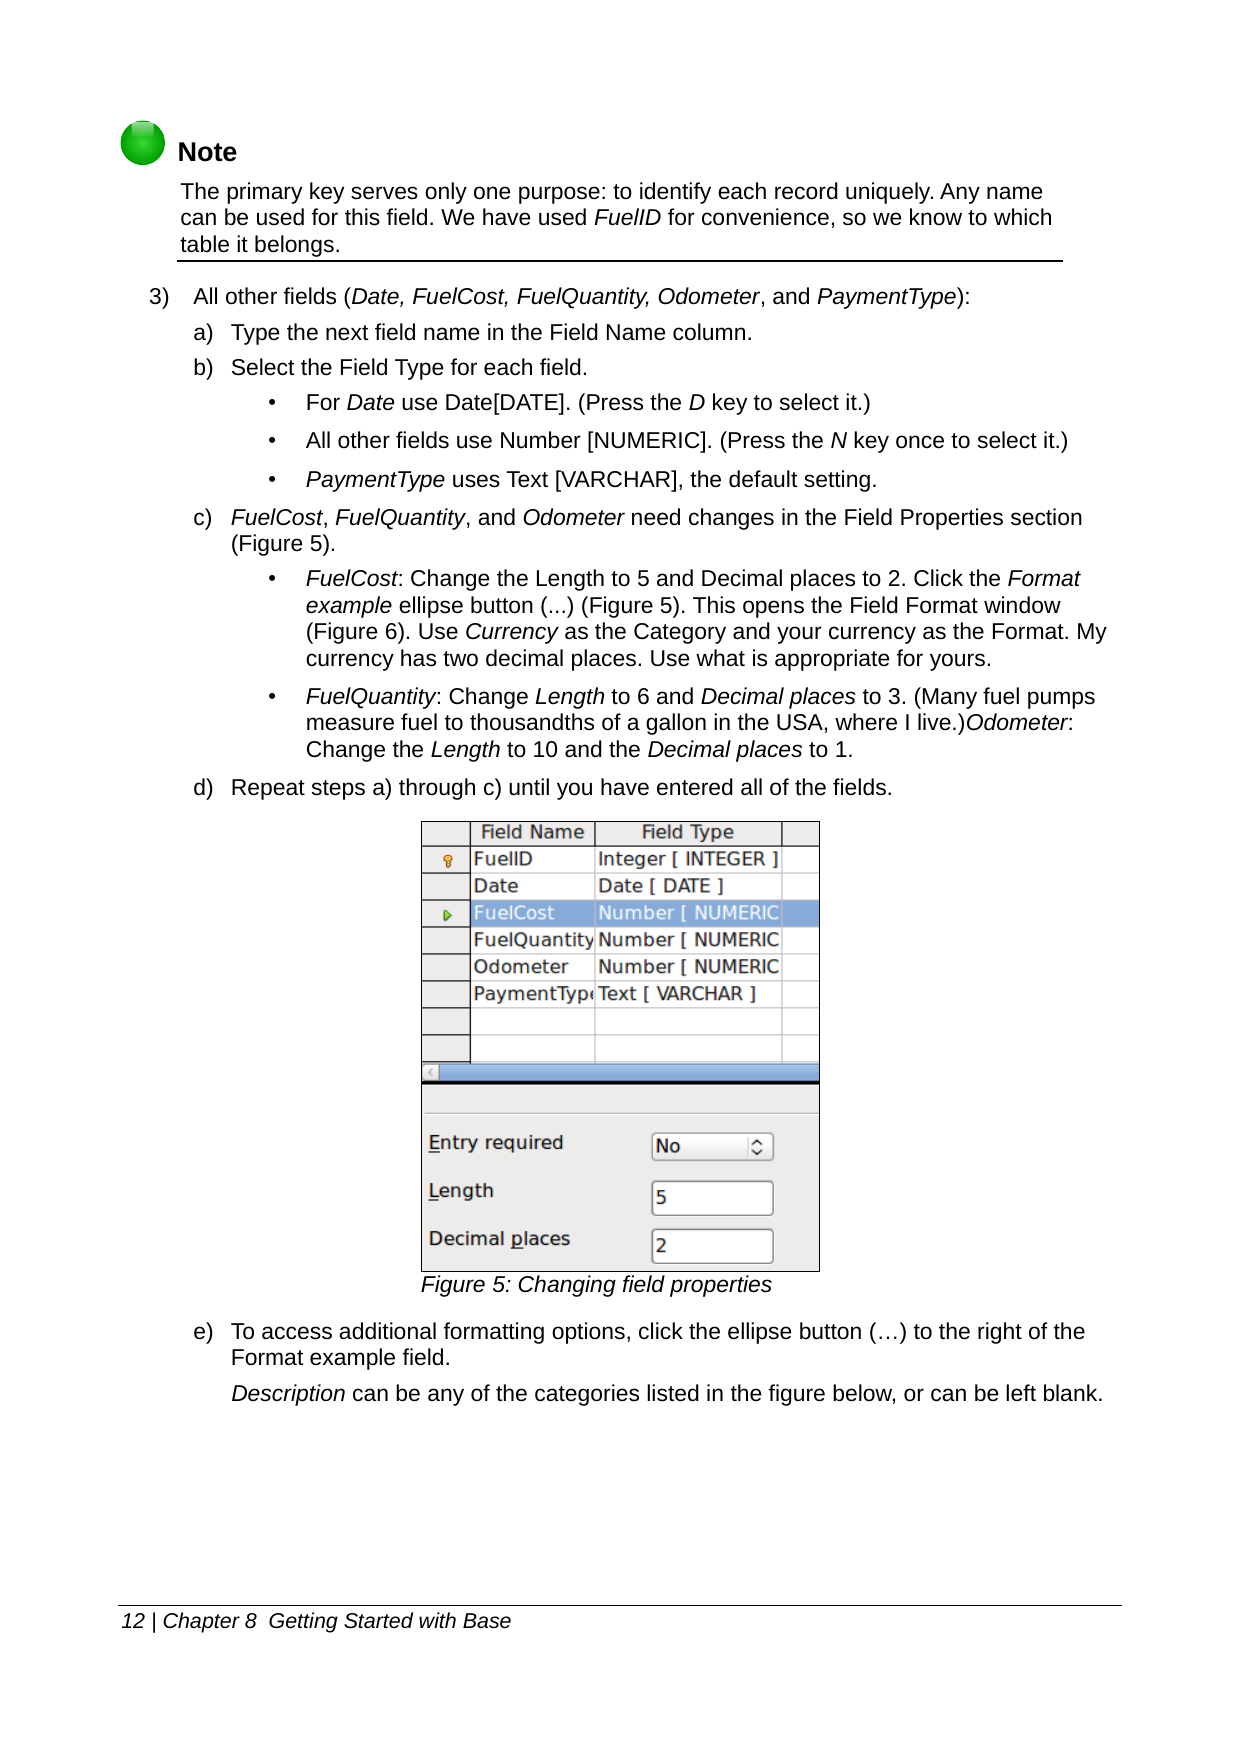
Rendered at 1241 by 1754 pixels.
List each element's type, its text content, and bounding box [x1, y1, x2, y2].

picture [422, 822, 819, 1271]
list FuelCost: Change the Length to 5 and Decimal places to 2. Click the Format example ellipse button (...) (Figure 5). This opens the Field Format window (Figure 6). Use Currency as the Category and your currency as the Format. My currency has two decimal places. Use what is appropriate for yours. [268, 565, 1122, 671]
list For Date use Date[DATE]. (Press the D key to select it.) [268, 389, 1122, 415]
list All other fields (Date, FuelCost, FuelQuantity, Odometer, and PaymentType): [169, 283, 1122, 309]
list FuelCost, FuelQuantity, and Odometer need changes in the Field Properties section (Figure 5). [193, 504, 1122, 557]
list FuelQuantity: Change Length to 6 and Decimal places to 3. (Many fuel pumps measure fuel to thousandths of a gallon in the USA, where I live.)Odometer: Change the Length to 10 and the Decimal places to 1. [268, 683, 1122, 762]
list PaymentType uses Text [VARCHAR], the default setting. [268, 466, 1122, 492]
list To access additional formatting options, click the ellipse button (…) to the right of the Format example field. [193, 1318, 1122, 1371]
text The primary key serves only one purpose: to identify each record uniquely. Any name can be used for this field. We have used FuelID for convenience, so we know to which table it belongs. [177, 175, 1063, 260]
list All other fields use Number [NUMERIC]. (Press the N key once to select it.) [268, 427, 1122, 453]
text Figure 5: Changing field properties [421, 1272, 819, 1297]
subtitle Note [118, 118, 1122, 167]
list Repeat steps a) through c) until you have entered all of the fields. [193, 774, 1122, 800]
list Description can be any of the categories listed in the figure below, or can be left blank. [231, 1379, 1122, 1406]
list Type the next field name in the Field Name column. [193, 318, 1122, 345]
list Select the Field Type for each field. [193, 354, 1122, 380]
